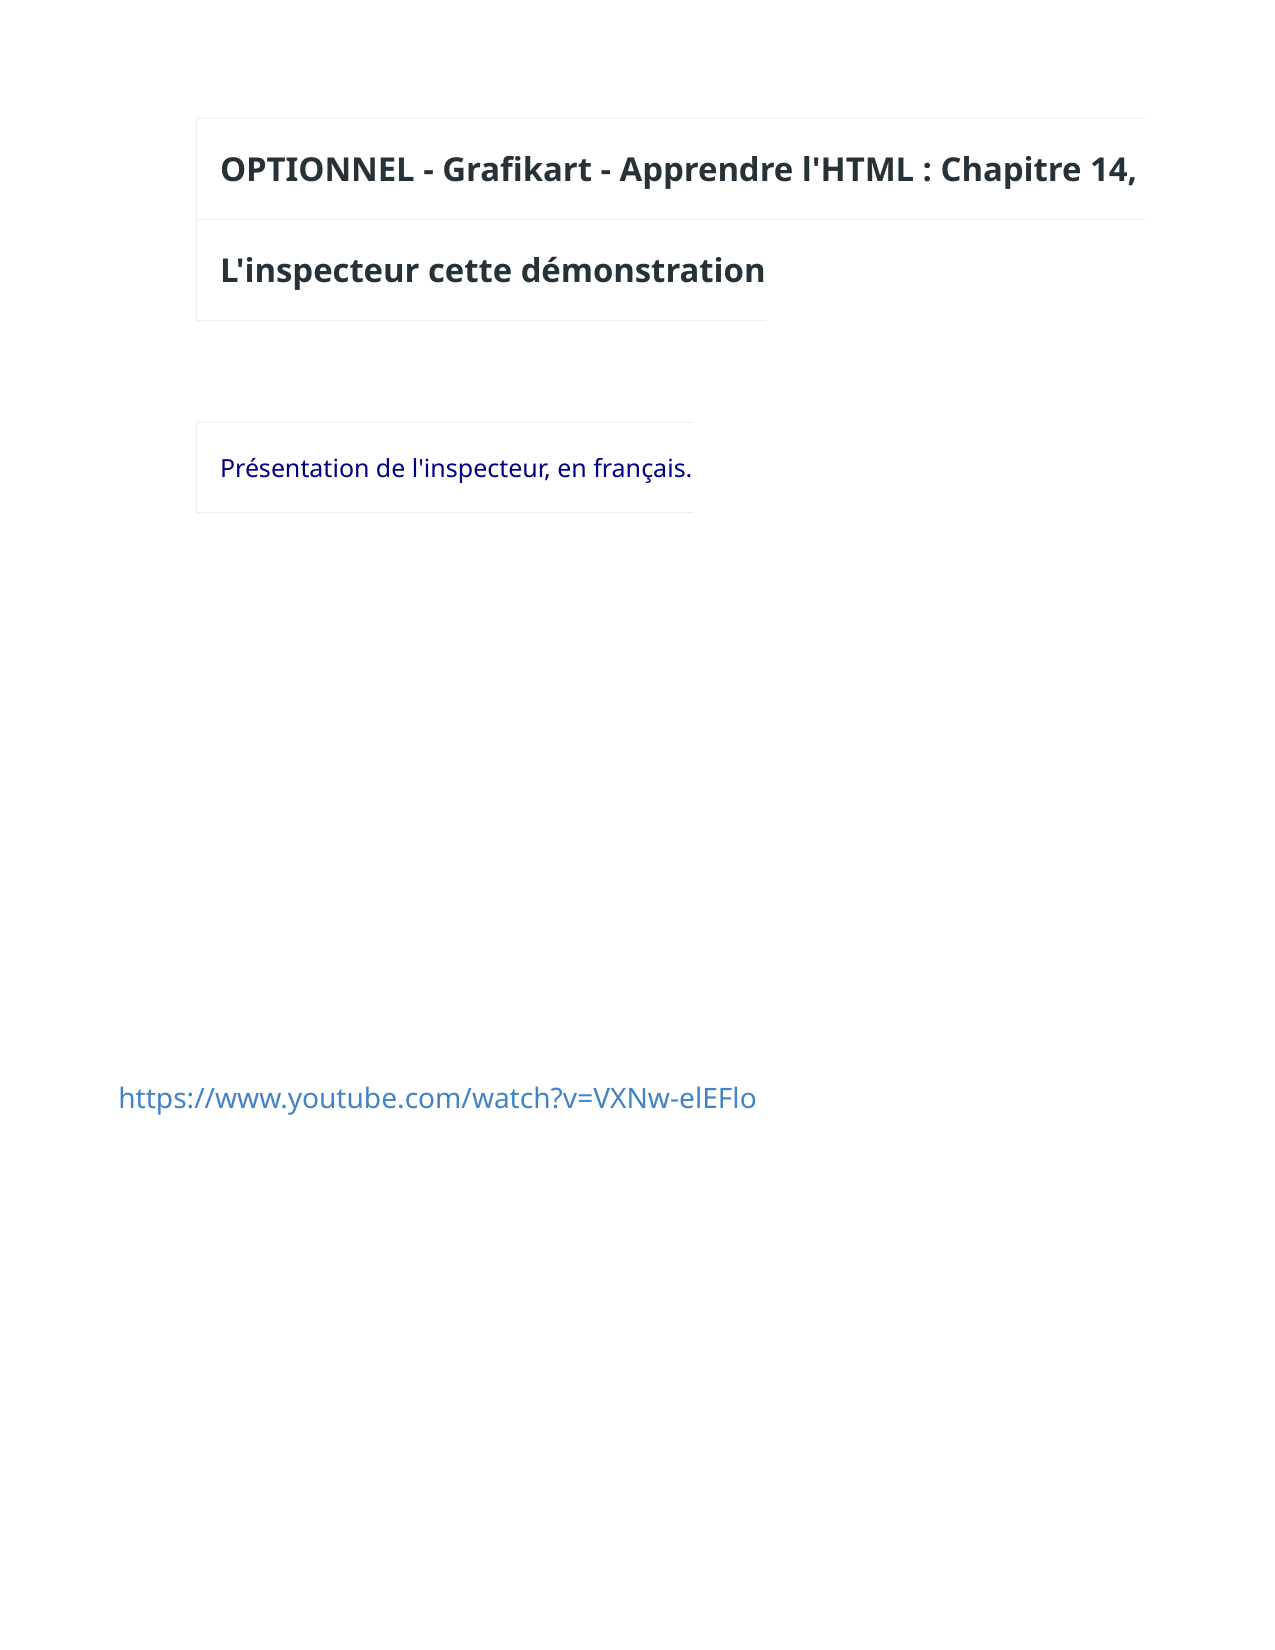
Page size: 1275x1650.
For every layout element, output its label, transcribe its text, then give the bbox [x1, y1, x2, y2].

text https://www.youtube.com/watch?v=VXNw-elEFlo [118, 1078, 1157, 1117]
subtitle OPTIONNEL - Grafikart - Apprendre l'HTML : Chapitre 14, L'inspecteur cette démonstration [197, 118, 1157, 320]
text Présentation de l'inspecteur, en français. [197, 422, 1157, 512]
